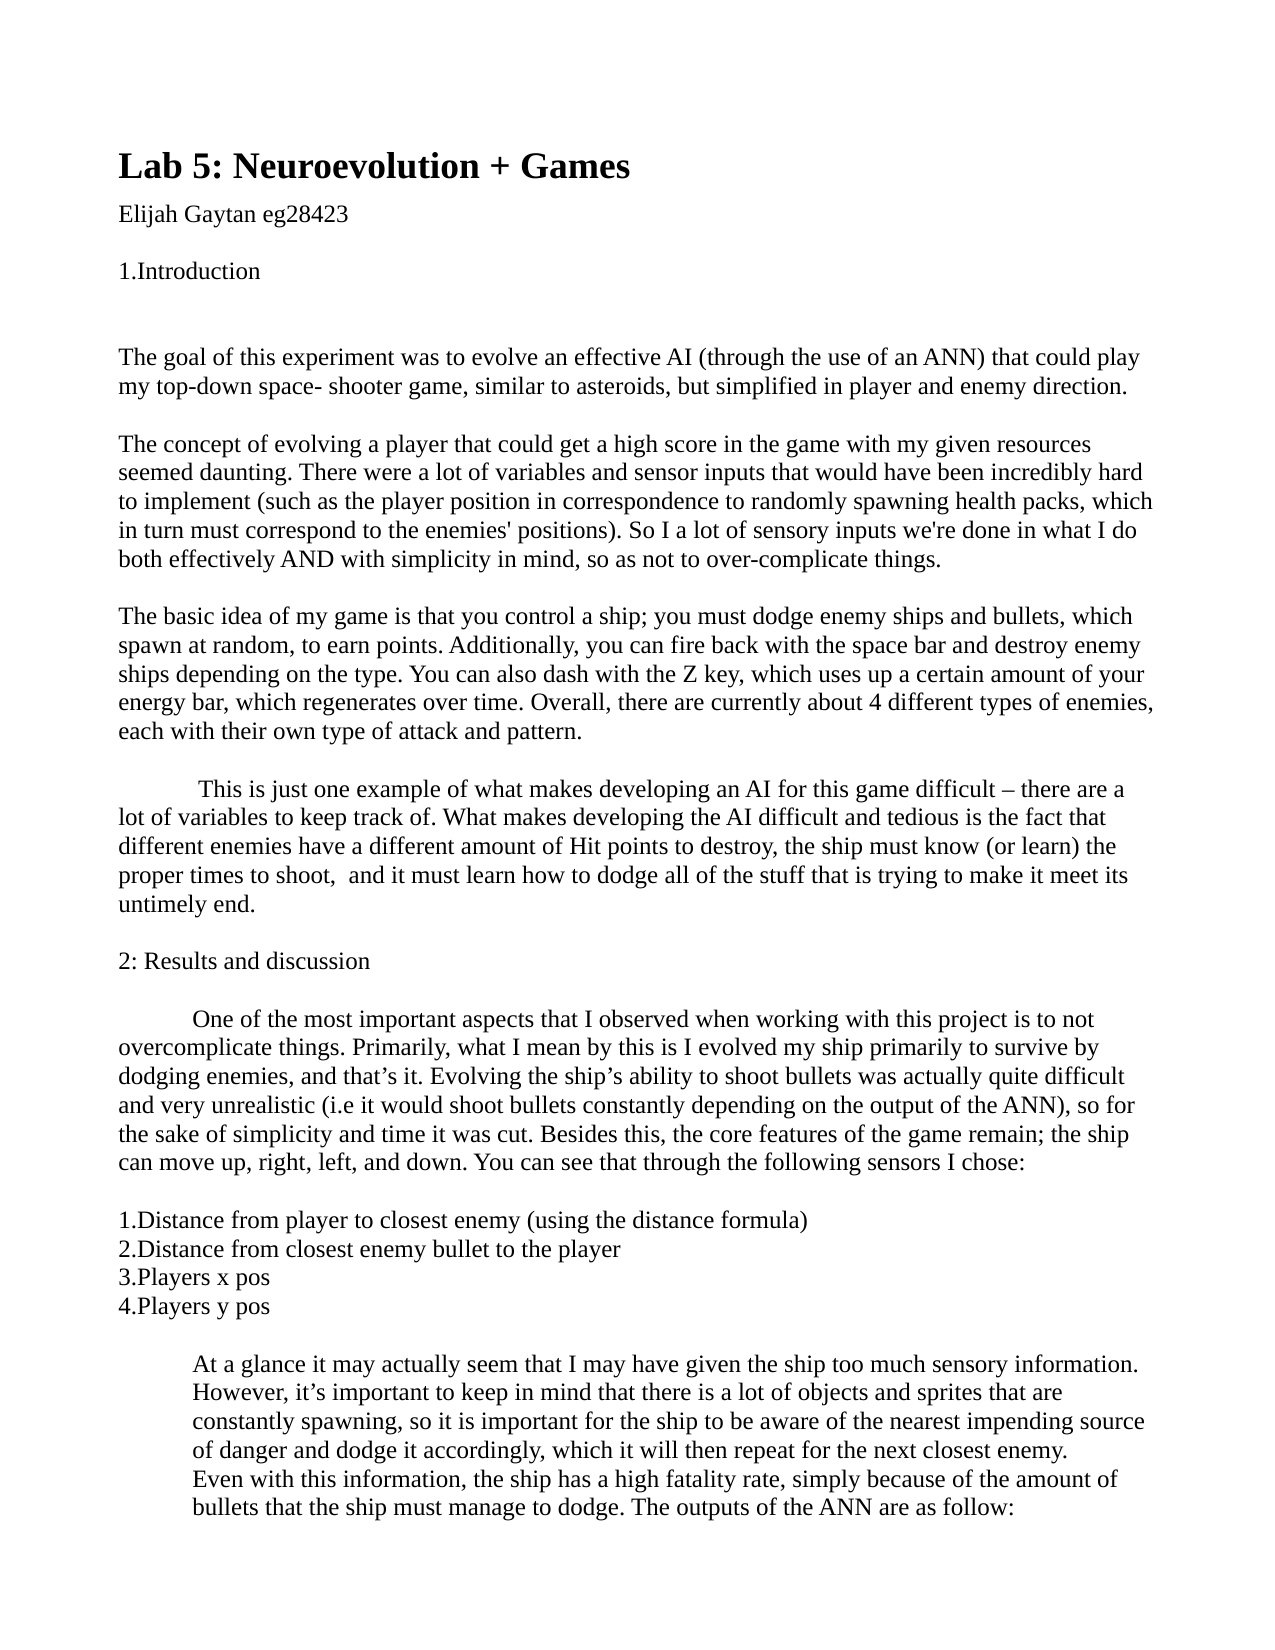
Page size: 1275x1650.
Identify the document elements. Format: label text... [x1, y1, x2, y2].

text Even with this information, the ship has a high fatality rate, simply because of the amount of bullets that the ship must manage to dodge. The outputs of the ANN are as follow: [192, 1464, 1157, 1521]
text The goal of this experiment was to evolve an effective AI (through the use of an ANN) that could play my top-down space- shooter game, similar to asteroids, but simplified in player and enemy direction. [118, 342, 1157, 400]
text The basic idea of my game is that you control a ship; you must dodge enemy ships and bullets, which spawn at random, to earn points. Additionally, you can fire back with the space bar and destroy enemy ships depending on the type. You can also dash with the Z key, which uses up a certain amount of your energy bar, which regenerates over time. Overall, there are currently about 4 different types of enemies, each with their own type of attack and pattern. [118, 601, 1157, 745]
text This is just one example of what makes developing an AI for this game difficult – there are a lot of variables to keep track of. What makes developing the AI difficult and tedious is the fact that different enemies have a different amount of Hit points to destroy, the ship must know (or learn) the proper times to shoot, and it must learn how to dodge all of the stuff that is trying to make it meet its untimely end. [118, 774, 1157, 917]
text The concept of evolving a player that could get a high score in the game with my given resources seemed daunting. There were a lot of variables and sensor inputs that would have been incredibly hard to implement (such as the player position in correspondence to randomly spawning health packs, which in turn must correspond to the enemies' positions). So I a lot of sensory inputs we're done in what I do both effectively AND with simplicity in mind, so as not to over-complicate things. [118, 429, 1157, 572]
text 2: Results and discussion [118, 946, 1157, 975]
text Elijah Gaytan eg28423 [118, 199, 1157, 227]
subtitle Lab 5: Neuroevolution + Games [118, 143, 1157, 186]
text At a glance it may actually seem that I may have given the ship too much sensory information. However, it’s important to keep in mind that there is a lot of objects and sprites that are constantly spawning, so it is important for the ship to be aware of the nearest impending source of danger and dodge it accordingly, which it will then repeat for the next closest enemy. [192, 1349, 1157, 1464]
list Introduction [118, 256, 1157, 285]
list Players y pos [118, 1291, 1157, 1320]
list Distance from closest enemy bullet to the player [118, 1234, 1157, 1262]
text One of the most important aspects that I observed when working with this project is to not overcomplicate things. Primarily, what I mean by this is I evolved my ship primarily to survive by dodging enemies, and that’s it. Evolving the ship’s ability to shoot bullets was actually quite difficult and very unrealistic (i.e it would shoot bullets constantly depending on the output of the ANN), so for the sake of simplicity and time it was cut. Besides this, the core features of the game remain; the ship can move up, right, left, and down. You can see that through the following sensors I chose: [118, 1004, 1157, 1176]
list Players x pos [118, 1262, 1157, 1291]
list Distance from player to closest enemy (using the distance formula) [118, 1205, 1157, 1234]
